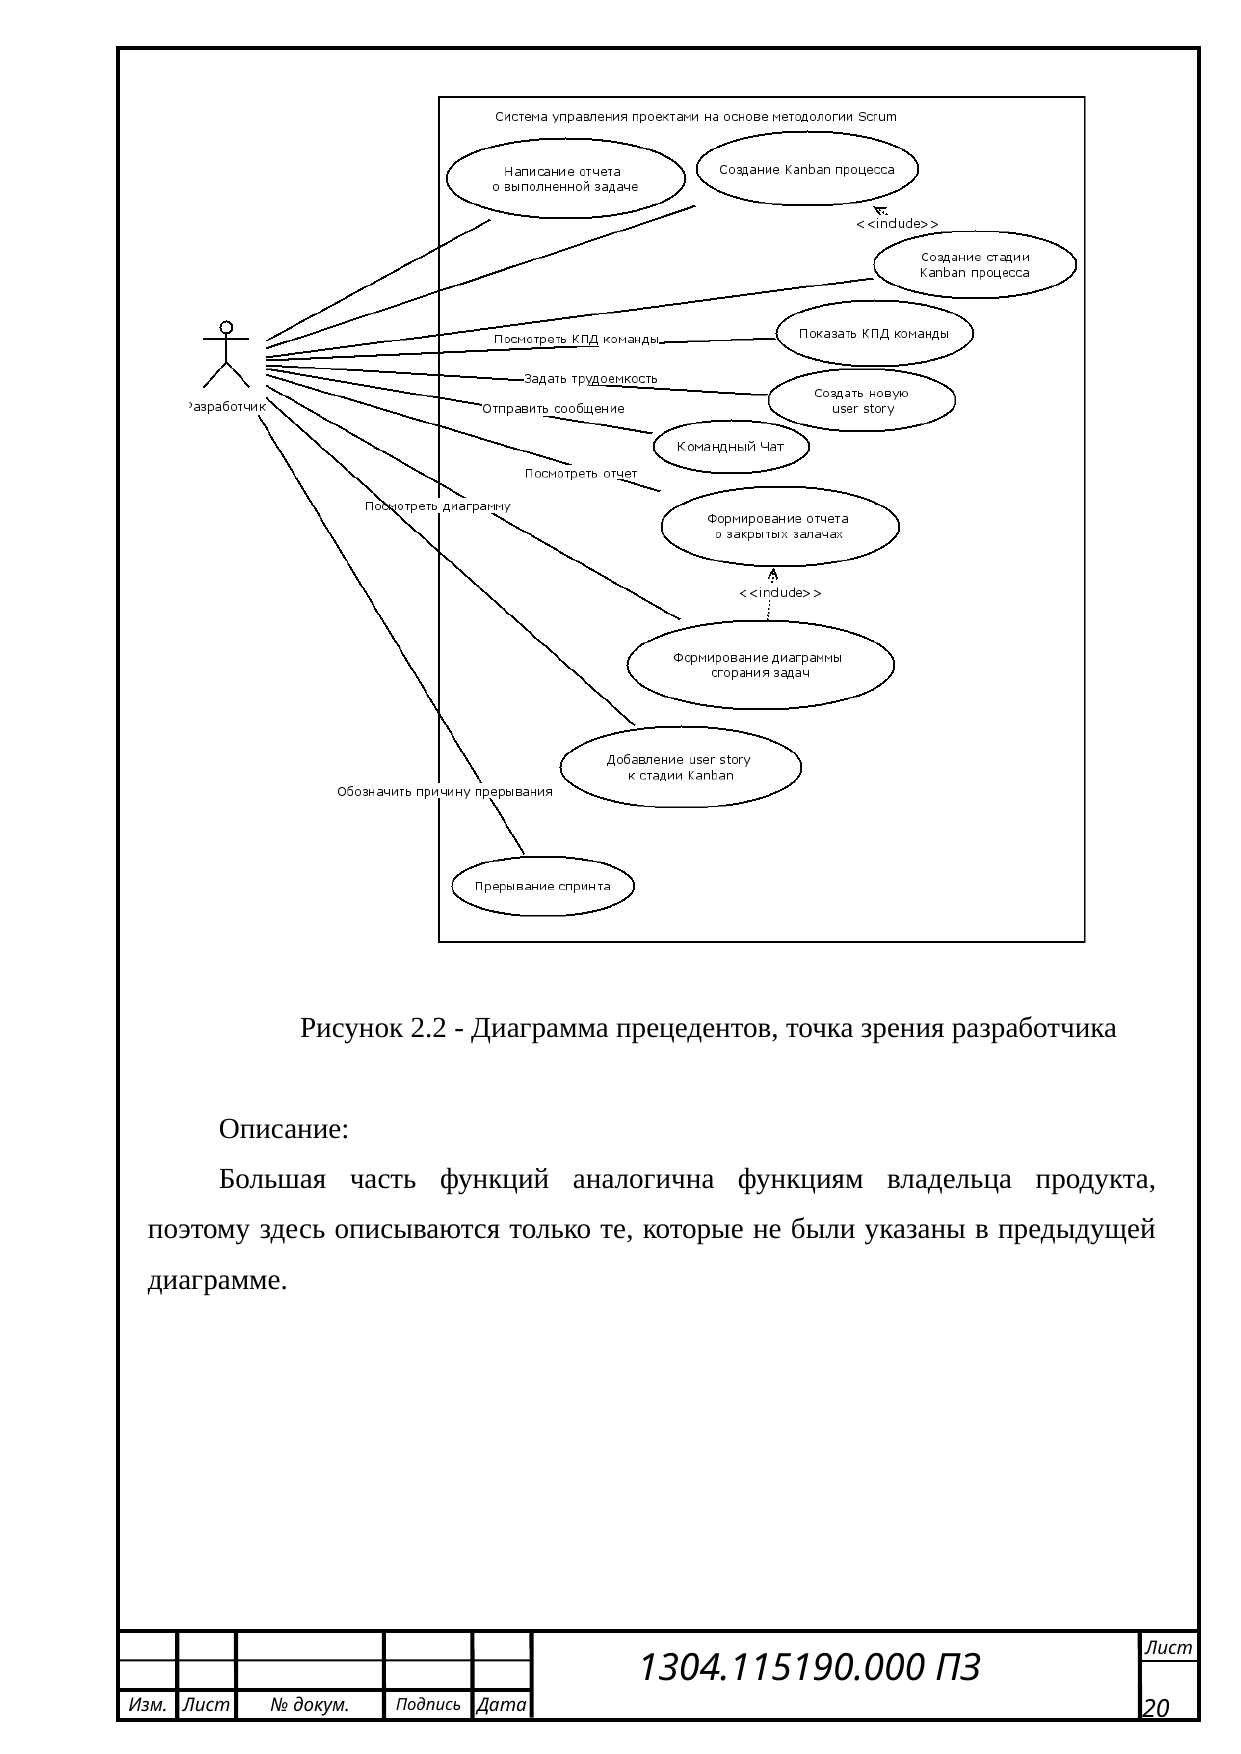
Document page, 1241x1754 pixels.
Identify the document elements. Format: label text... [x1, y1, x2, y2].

text Описание: [153, 1111, 1157, 1144]
text Рисунок 2.2 - Диаграмма прецедентов, точка зрения разработчика [260, 1010, 1157, 1044]
text Большая часть функций аналогична функциям владельца продукта, поэтому здесь описываются только те, которые не были указаны в предыдущей диаграмме. [148, 1161, 1157, 1296]
picture [189, 95, 1086, 944]
